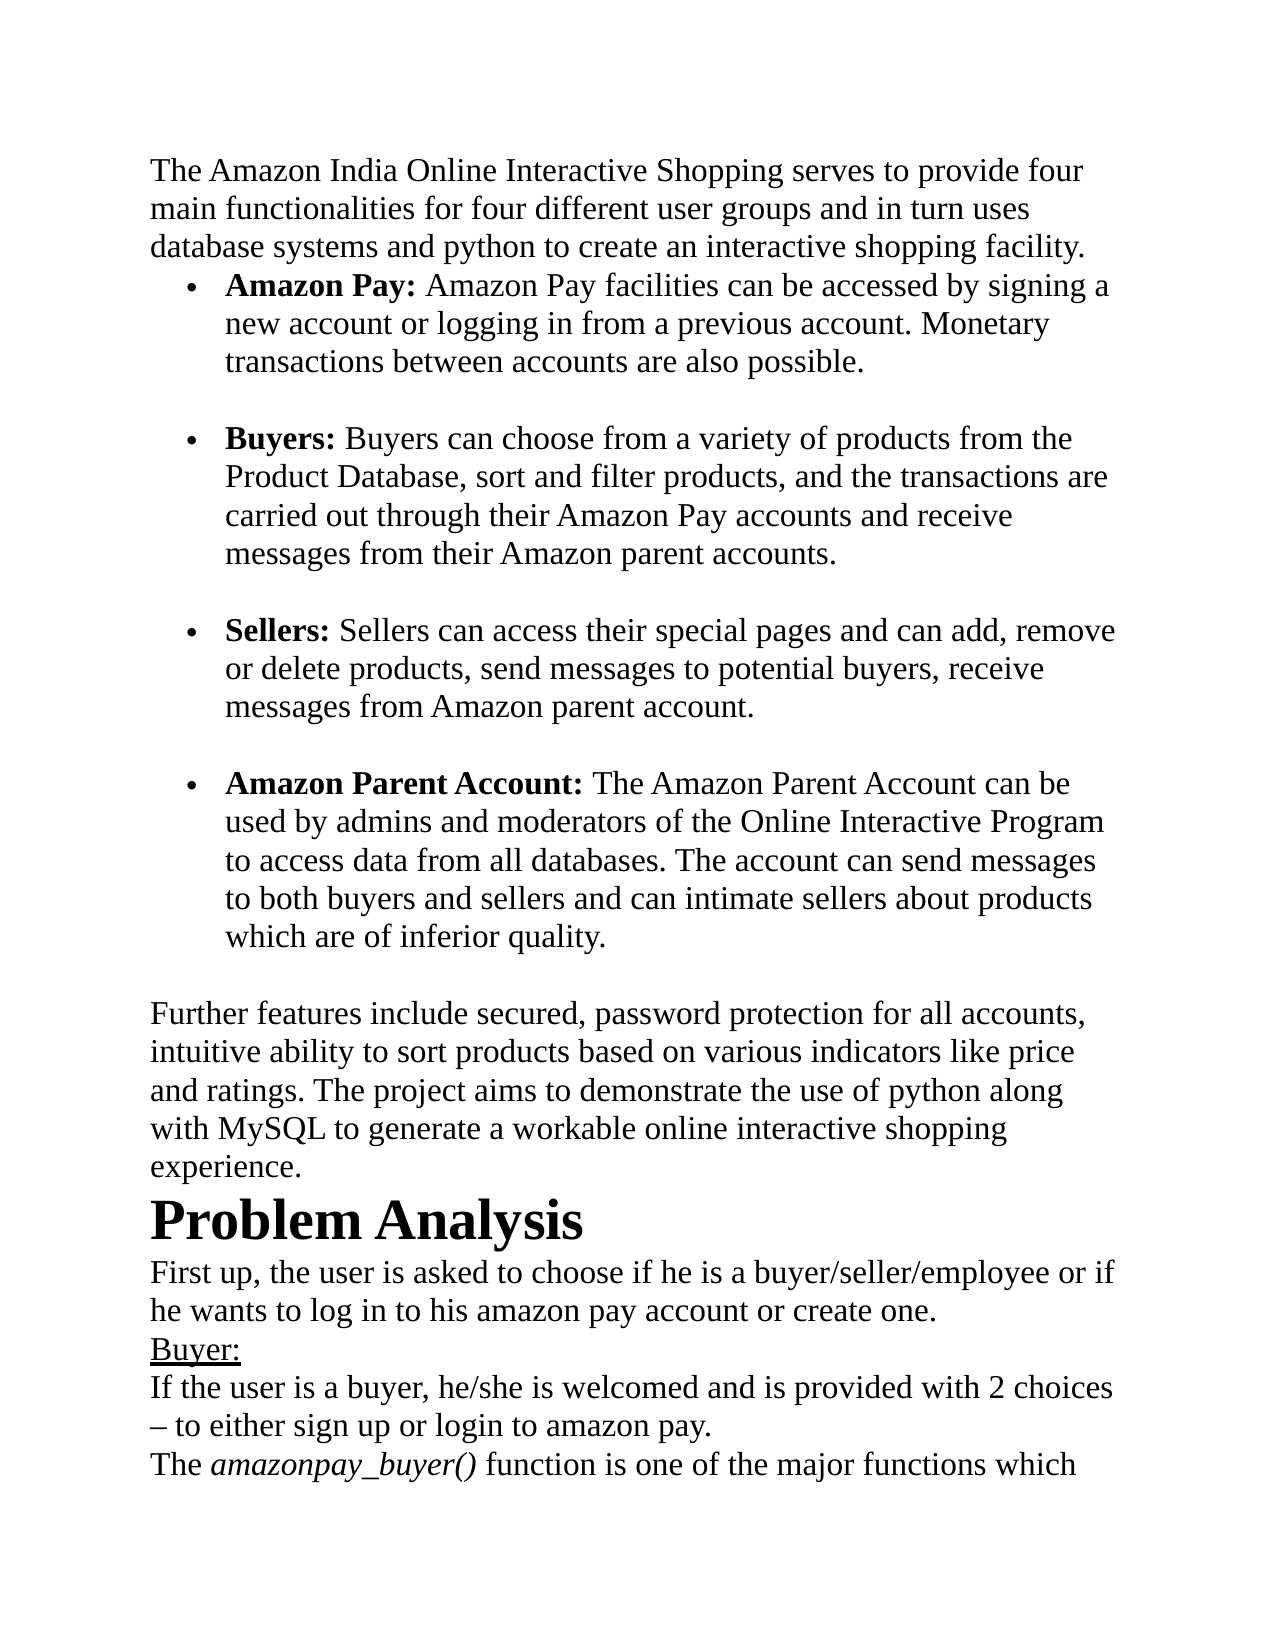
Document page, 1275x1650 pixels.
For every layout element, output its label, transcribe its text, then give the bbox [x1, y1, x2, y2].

text Further features include secured, password protection for all accounts, intuitive ability to sort products based on various indicators like price and ratings. The project aims to demonstrate the use of python along with MySQL to generate a workable online interactive shopping experience. [150, 993, 1125, 1185]
text Problem Analysis [150, 1185, 1125, 1252]
text Buyer: [150, 1329, 1125, 1367]
list Buyers: Buyers can choose from a variety of products from the Product Database, sort and filter products, and the transactions are carried out through their Amazon Pay accounts and receive messages from their Amazon parent accounts. [187, 418, 1125, 572]
list Sellers: Sellers can access their special pages and can add, remove or delete products, send messages to potential buyers, receive messages from Amazon parent account. [187, 610, 1125, 725]
text First up, the user is asked to choose if he is a buyer/seller/employee or if he wants to log in to his amazon pay account or create one. [150, 1252, 1125, 1329]
text The Amazon India Online Interactive Shopping serves to provide four main functionalities for four different user groups and in turn uses database systems and python to create an interactive shopping facility. [150, 150, 1125, 265]
list Amazon Parent Account: The Amazon Parent Account can be used by admins and moderators of the Online Interactive Program to access data from all databases. The account can send messages to both buyers and sellers and can intimate sellers about products which are of inferior quality. [187, 763, 1125, 955]
text The amazonpay_buyer() function is one of the major functions which [150, 1444, 1125, 1482]
text If the user is a buyer, he/she is welcomed and is provided with 2 choices – to either sign up or login to amazon pay. [150, 1367, 1125, 1444]
list Amazon Pay: Amazon Pay facilities can be accessed by signing a new account or logging in from a previous account. Monetary transactions between accounts are also possible. [187, 265, 1125, 380]
